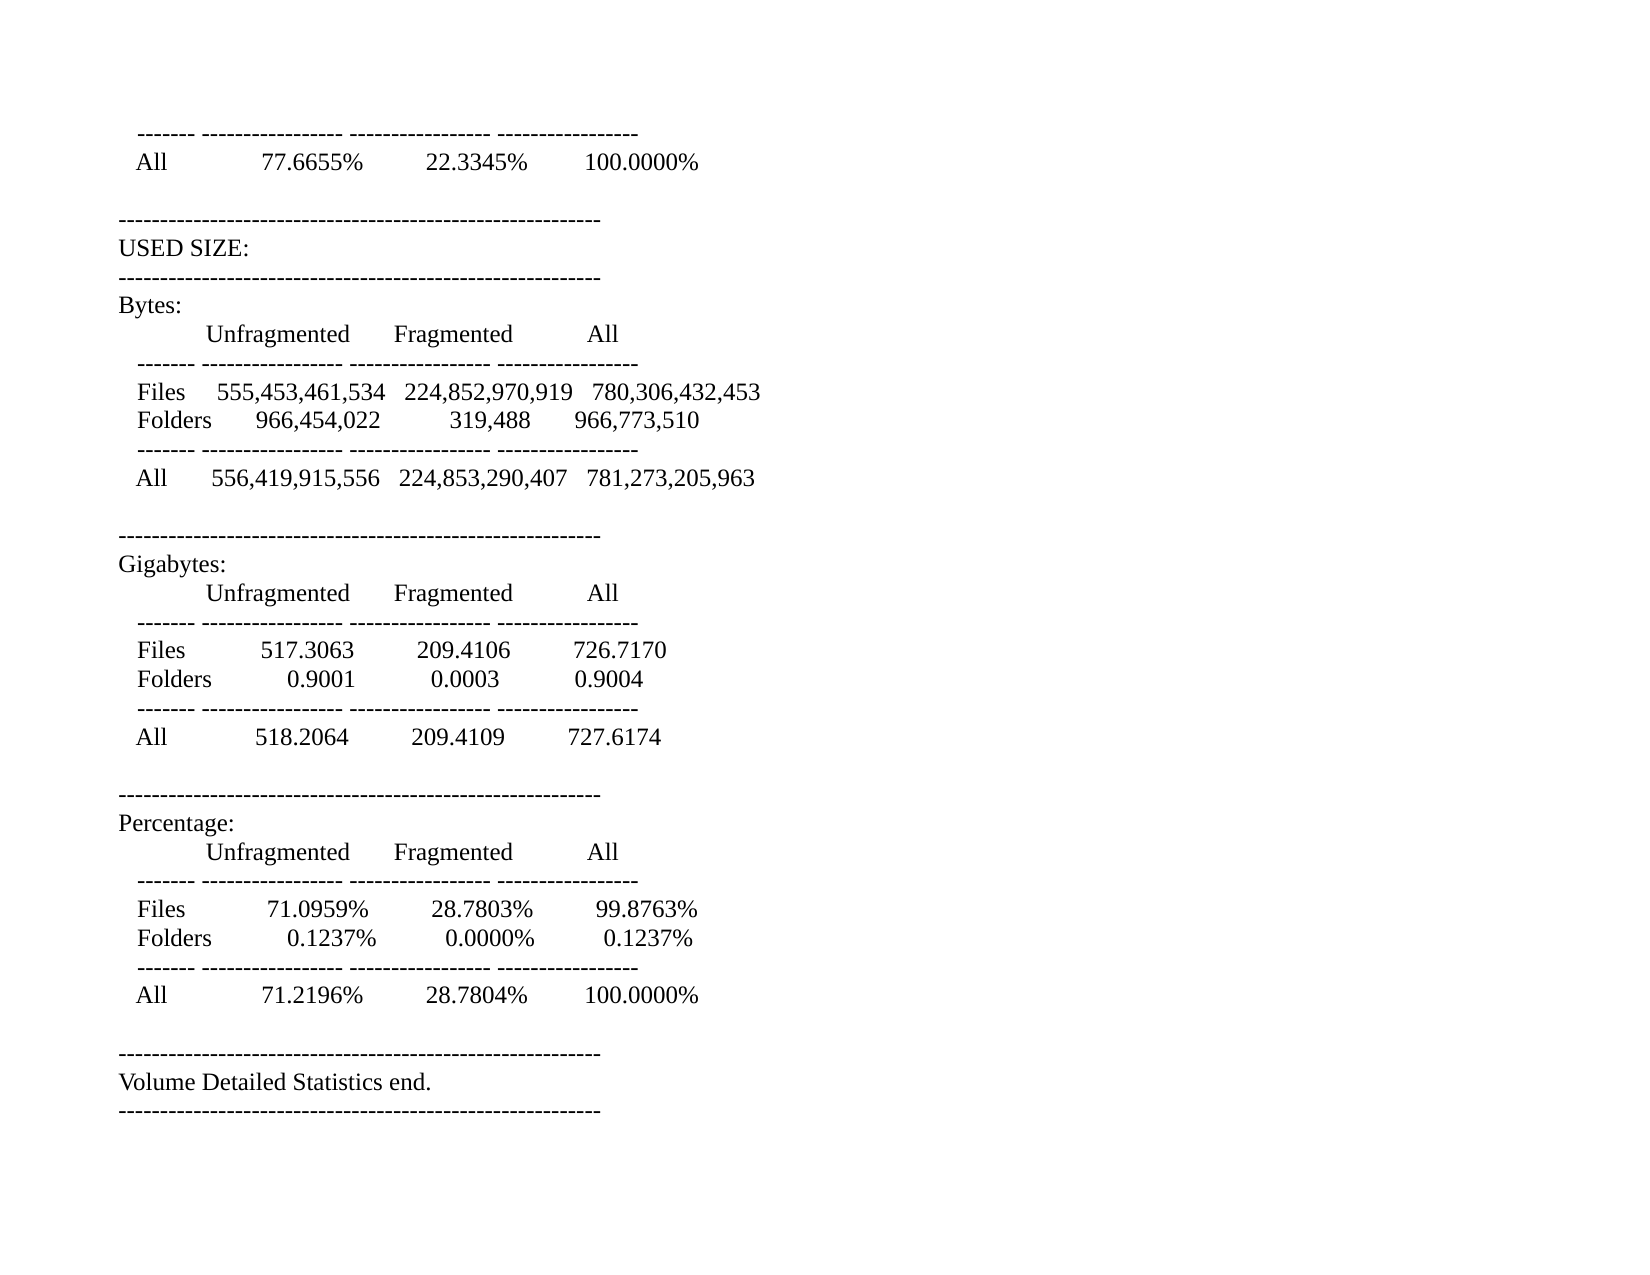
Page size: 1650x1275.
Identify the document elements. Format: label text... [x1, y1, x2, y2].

text Files 71.0959% 28.7803% 99.8763% [118, 894, 1532, 923]
text Files 555,453,461,534 224,852,970,919 780,306,432,453 [118, 377, 1532, 406]
text Gigabytes: [118, 549, 1532, 578]
text ------- ----------------- ----------------- ----------------- [118, 693, 1532, 722]
text Unfragmented Fragmented All [118, 319, 1532, 348]
text ------- ----------------- ----------------- ----------------- [118, 434, 1532, 463]
text Folders 0.1237% 0.0000% 0.1237% [118, 923, 1532, 952]
text Files 517.3063 209.4106 726.7170 [118, 636, 1532, 664]
text Bytes: [118, 291, 1532, 319]
text ------- ----------------- ----------------- ----------------- [118, 348, 1532, 377]
text Folders 966,454,022 319,488 966,773,510 [118, 406, 1532, 434]
text ------- ----------------- ----------------- ----------------- [118, 866, 1532, 894]
text Unfragmented Fragmented All [118, 578, 1532, 607]
text Unfragmented Fragmented All [118, 837, 1532, 866]
text All 77.6655% 22.3345% 100.0000% [118, 147, 1532, 176]
text ------- ----------------- ----------------- ----------------- [118, 607, 1532, 636]
text Folders 0.9001 0.0003 0.9004 [118, 664, 1532, 693]
text ---------------------------------------------------------- [118, 204, 1532, 233]
text USED SIZE: [118, 233, 1532, 262]
text ---------------------------------------------------------- [118, 779, 1532, 808]
text ------- ----------------- ----------------- ----------------- [118, 118, 1532, 147]
text All 518.2064 209.4109 727.6174 [118, 722, 1532, 751]
text All 556,419,915,556 224,853,290,407 781,273,205,963 [118, 463, 1532, 492]
text ---------------------------------------------------------- [118, 262, 1532, 291]
text ---------------------------------------------------------- [118, 521, 1532, 549]
text All 71.2196% 28.7804% 100.0000% [118, 981, 1532, 1009]
text Percentage: [118, 808, 1532, 837]
text ---------------------------------------------------------- [118, 1096, 1532, 1124]
text Volume Detailed Statistics end. [118, 1067, 1532, 1096]
text ------- ----------------- ----------------- ----------------- [118, 952, 1532, 981]
text ---------------------------------------------------------- [118, 1038, 1532, 1067]
